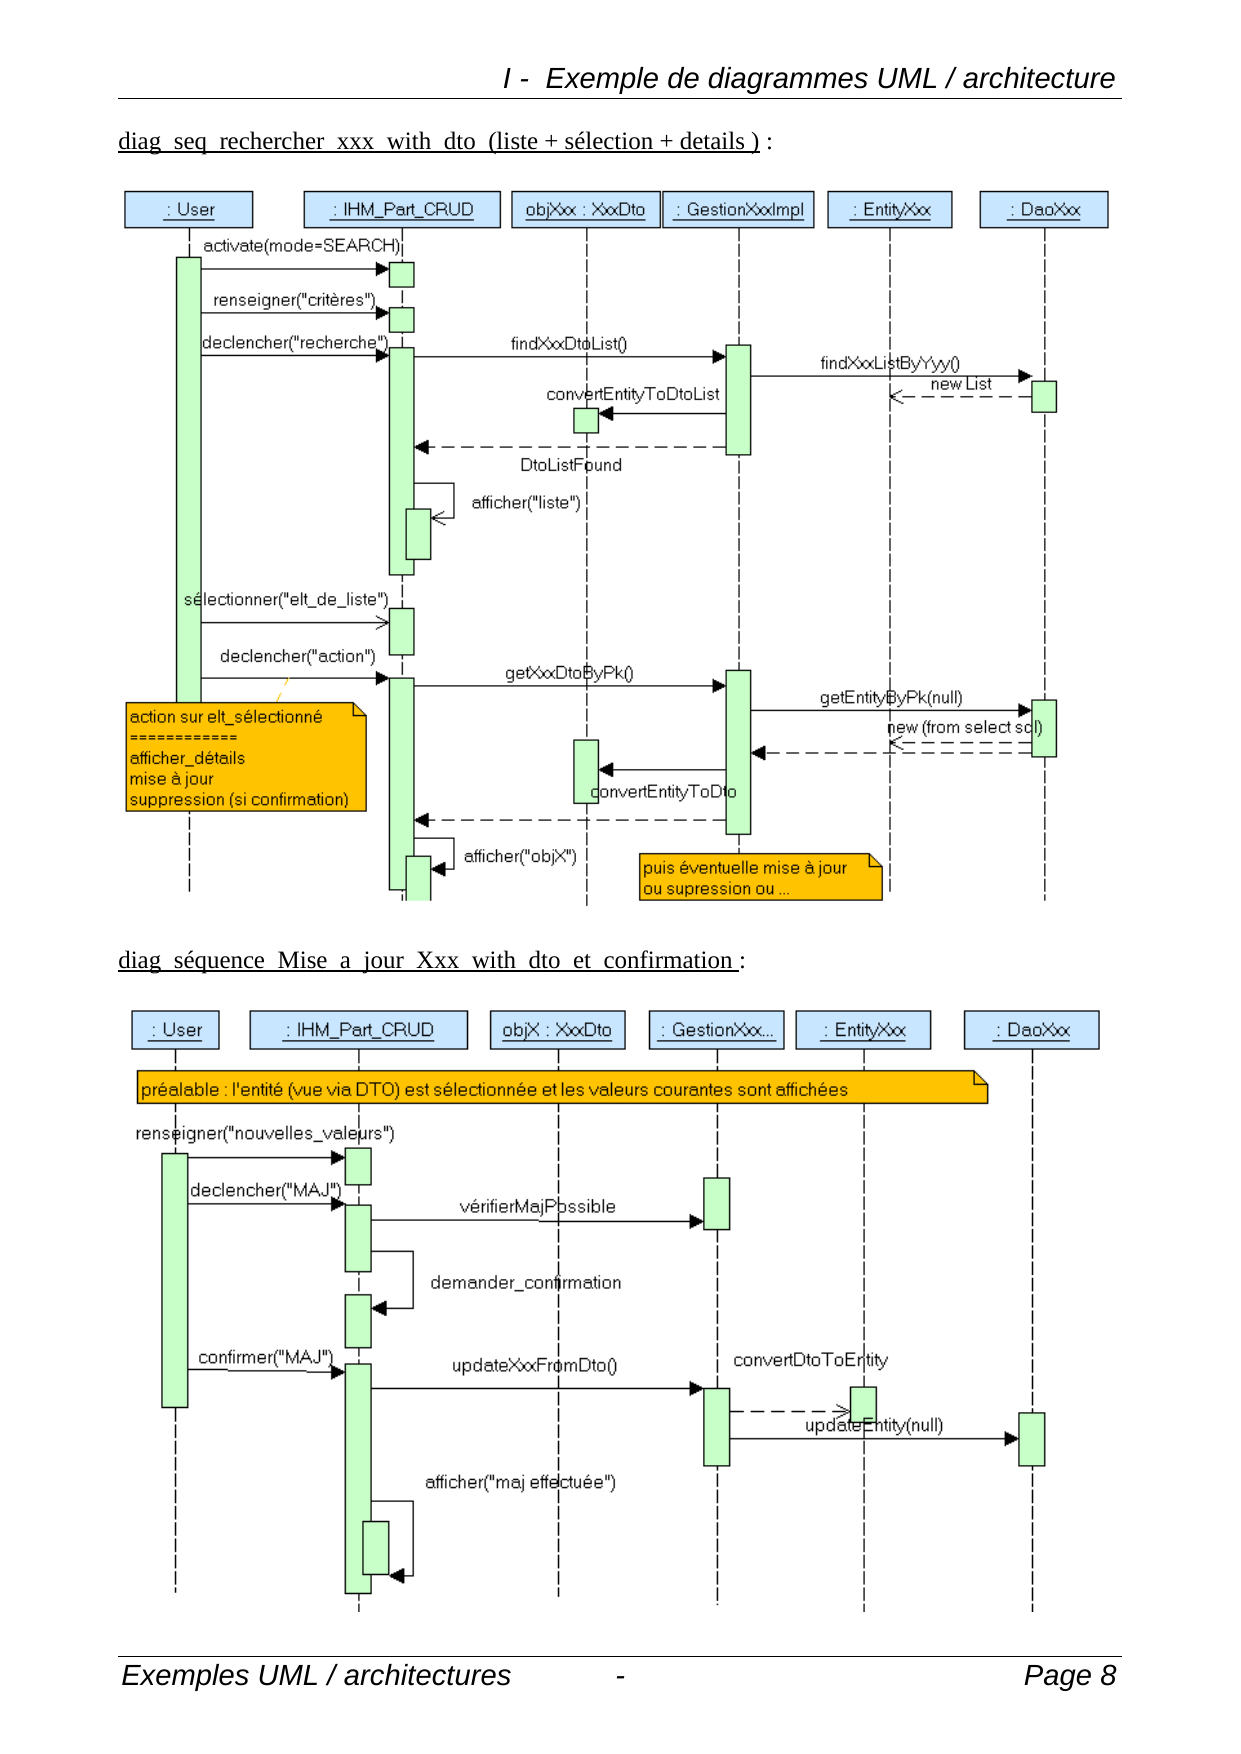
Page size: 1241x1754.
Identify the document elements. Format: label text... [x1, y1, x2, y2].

text diag_seq_rechercher_xxx_with_dto (liste + sélection + details ) : [118, 127, 1122, 155]
text diag_séquence_Mise_a_jour_Xxx_with_dto_et_confirmation : [118, 946, 1122, 974]
picture [118, 1001, 1123, 1612]
picture [118, 182, 1123, 919]
